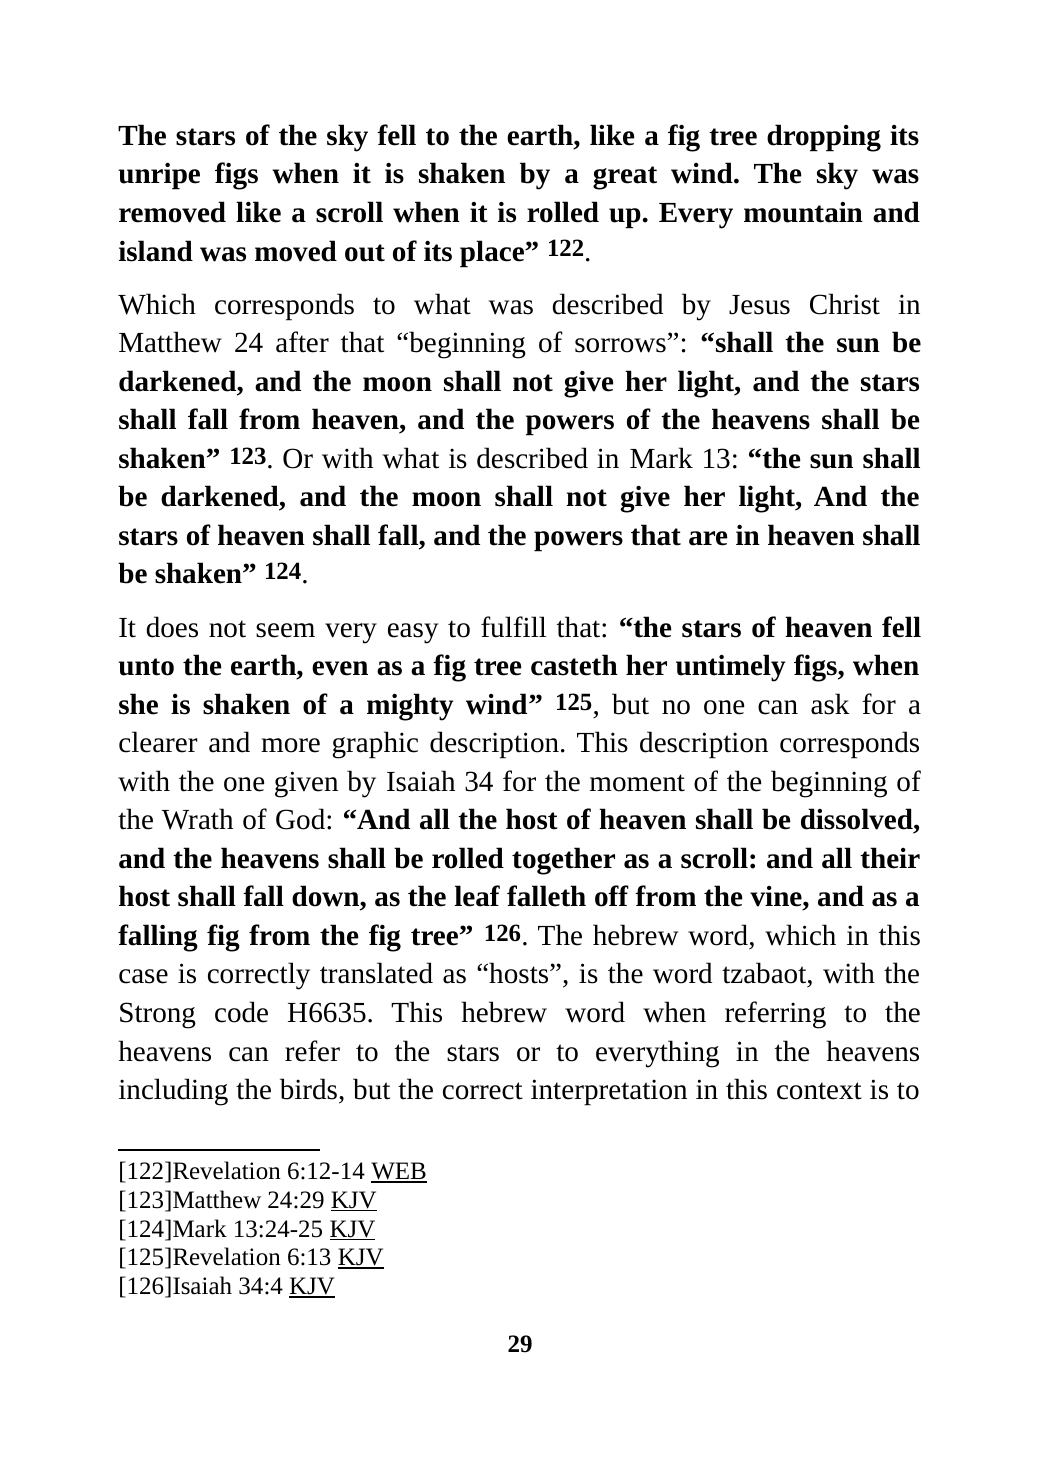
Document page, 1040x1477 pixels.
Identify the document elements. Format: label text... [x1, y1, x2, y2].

text Matthew 24:29 KJV [118, 1185, 921, 1214]
text It does not seem very easy to fulfill that: “the stars of heaven fell unto the earth, even as a fig tree casteth her untimely figs, when she is shaken of a mighty wind” , but no one can ask for a clearer and more graphic description. This description corresponds with the one given by Isaiah 34 for the moment of the beginning of the Wrath of God: “And all the host of heaven shall be dissolved, and the heavens shall be rolled together as a scroll: and all their host shall fall down, as the leaf falleth off from the vine, and as a falling fig from the fig tree” . The hebrew word, which in this case is correctly translated as “hosts”, is the word tzabaot, with the Strong code H6635. This hebrew word when referring to the heavens can refer to the stars or to everything in the heavens including the birds, but the correct interpretation in this context is to [118, 610, 921, 1106]
text Isaiah 34:4 KJV [118, 1271, 921, 1300]
text The stars of the sky fell to the earth, like a fig tree dropping its unripe figs when it is shaken by a great wind. The sky was removed like a scroll when it is rolled up. Every mountain and island was moved out of its place” . [118, 118, 921, 267]
text Mark 13:24-25 KJV [118, 1214, 921, 1242]
text Which corresponds to what was described by Jesus Christ in Matthew 24 after that “beginning of sorrows”: “shall the sun be darkened, and the moon shall not give her light, and the stars shall fall from heaven, and the powers of the heavens shall be shaken” . Or with what is described in Mark 13: “the sun shall be darkened, and the moon shall not give her light, And the stars of heaven shall fall, and the powers that are in heaven shall be shaken” . [118, 287, 921, 590]
text Revelation 6:12-14 WEB [118, 1156, 921, 1185]
text Revelation 6:13 KJV [118, 1242, 921, 1271]
